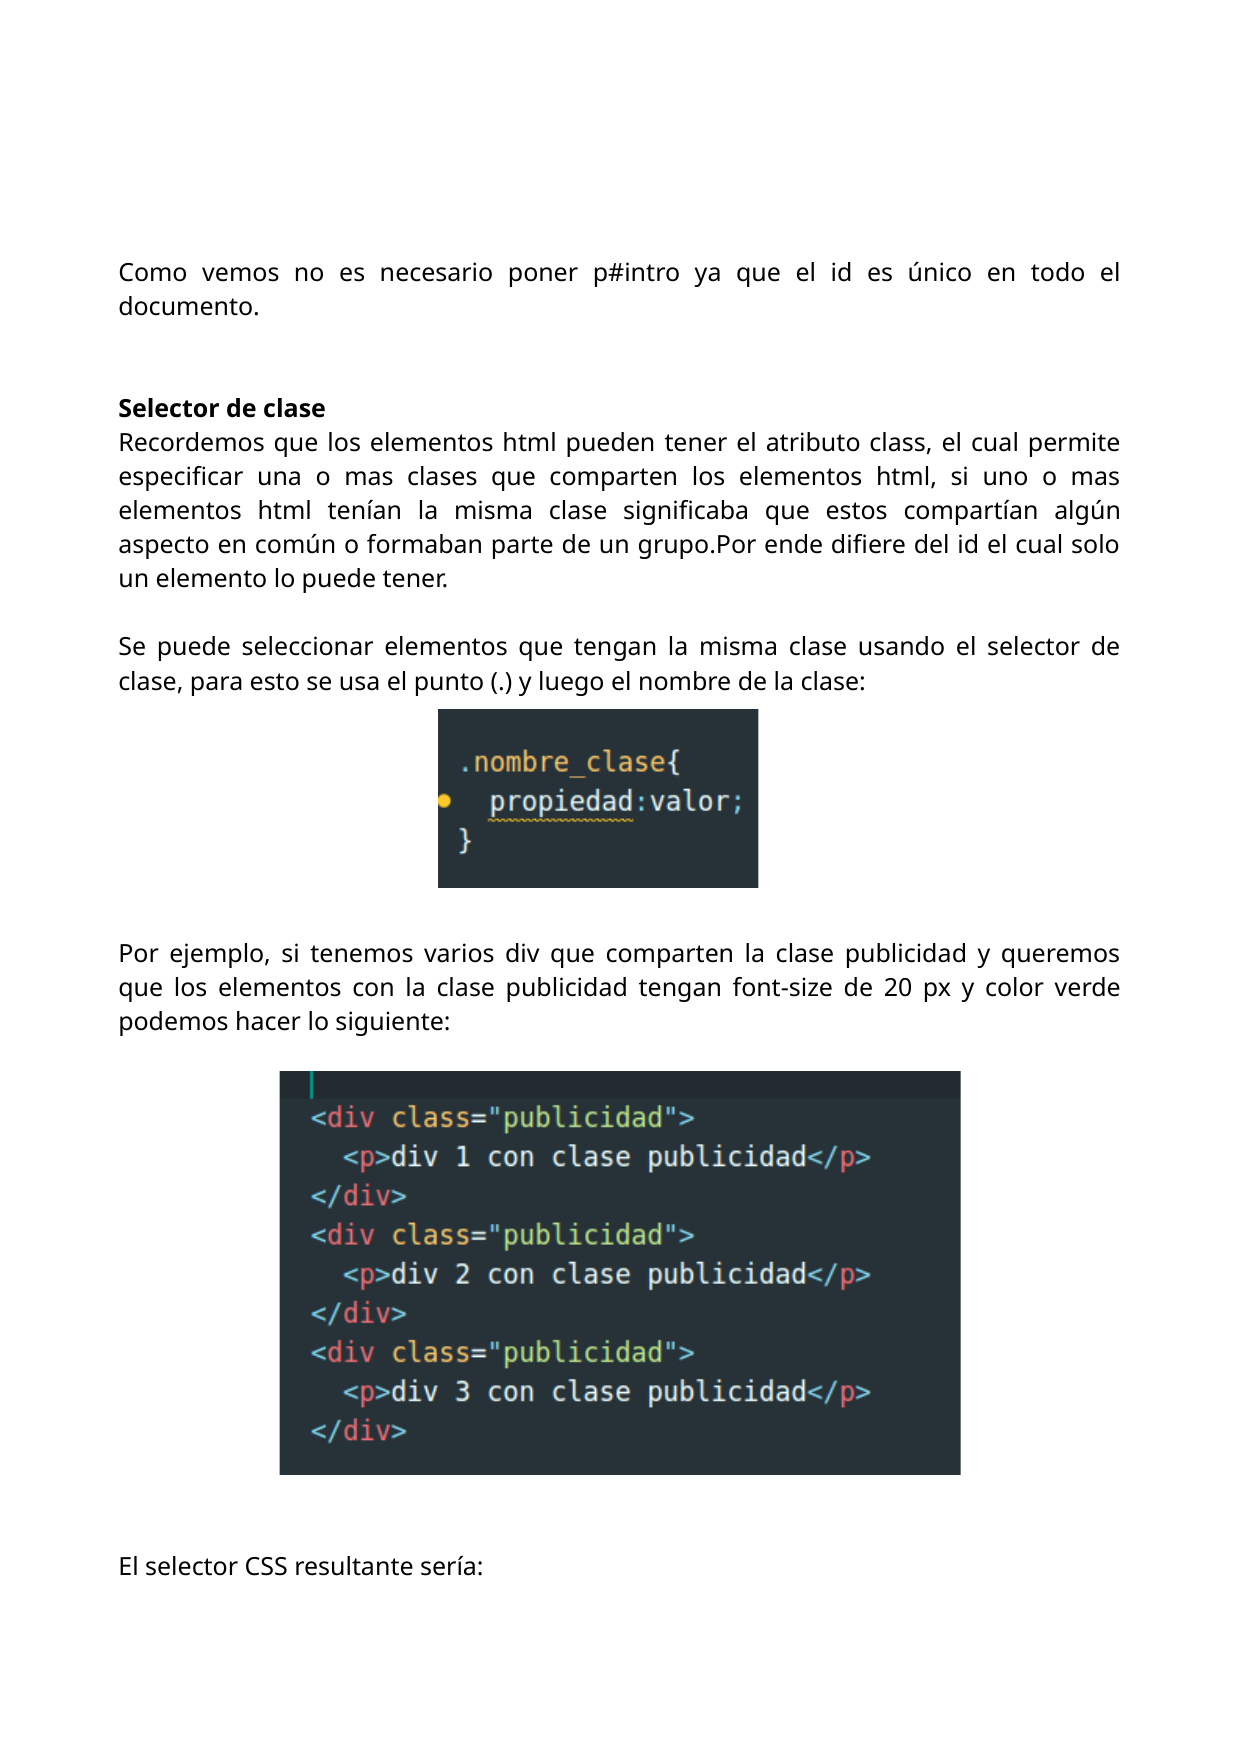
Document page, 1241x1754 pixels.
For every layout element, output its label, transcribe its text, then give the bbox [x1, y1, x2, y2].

text Recordemos que los elementos html pueden tener el atributo class, el cual permite especificar una o mas clases que comparten los elementos html, si uno o mas elementos html tenían la misma clase significaba que estos compartían algún aspecto en común o formaban parte de un grupo.Por ende difiere del id el cual solo un elemento lo puede tener. [118, 425, 1122, 595]
text Por ejemplo, si tenemos varios div que comparten la clase publicidad y queremos que los elementos con la clase publicidad tengan font-size de 20 px y color verde podemos hacer lo siguiente: [118, 936, 1122, 1038]
text Como vemos no es necesario poner p#intro ya que el id es único en todo el documento. [118, 254, 1122, 322]
picture [279, 1071, 961, 1475]
text Selector de clase [118, 391, 1122, 425]
text Se puede seleccionar elementos que tengan la misma clase usando el selector de clase, para esto se usa el punto (.) y luego el nombre de la clase: [118, 629, 1122, 697]
text El selector CSS resultante sería: [118, 1549, 1122, 1583]
picture [438, 709, 759, 888]
